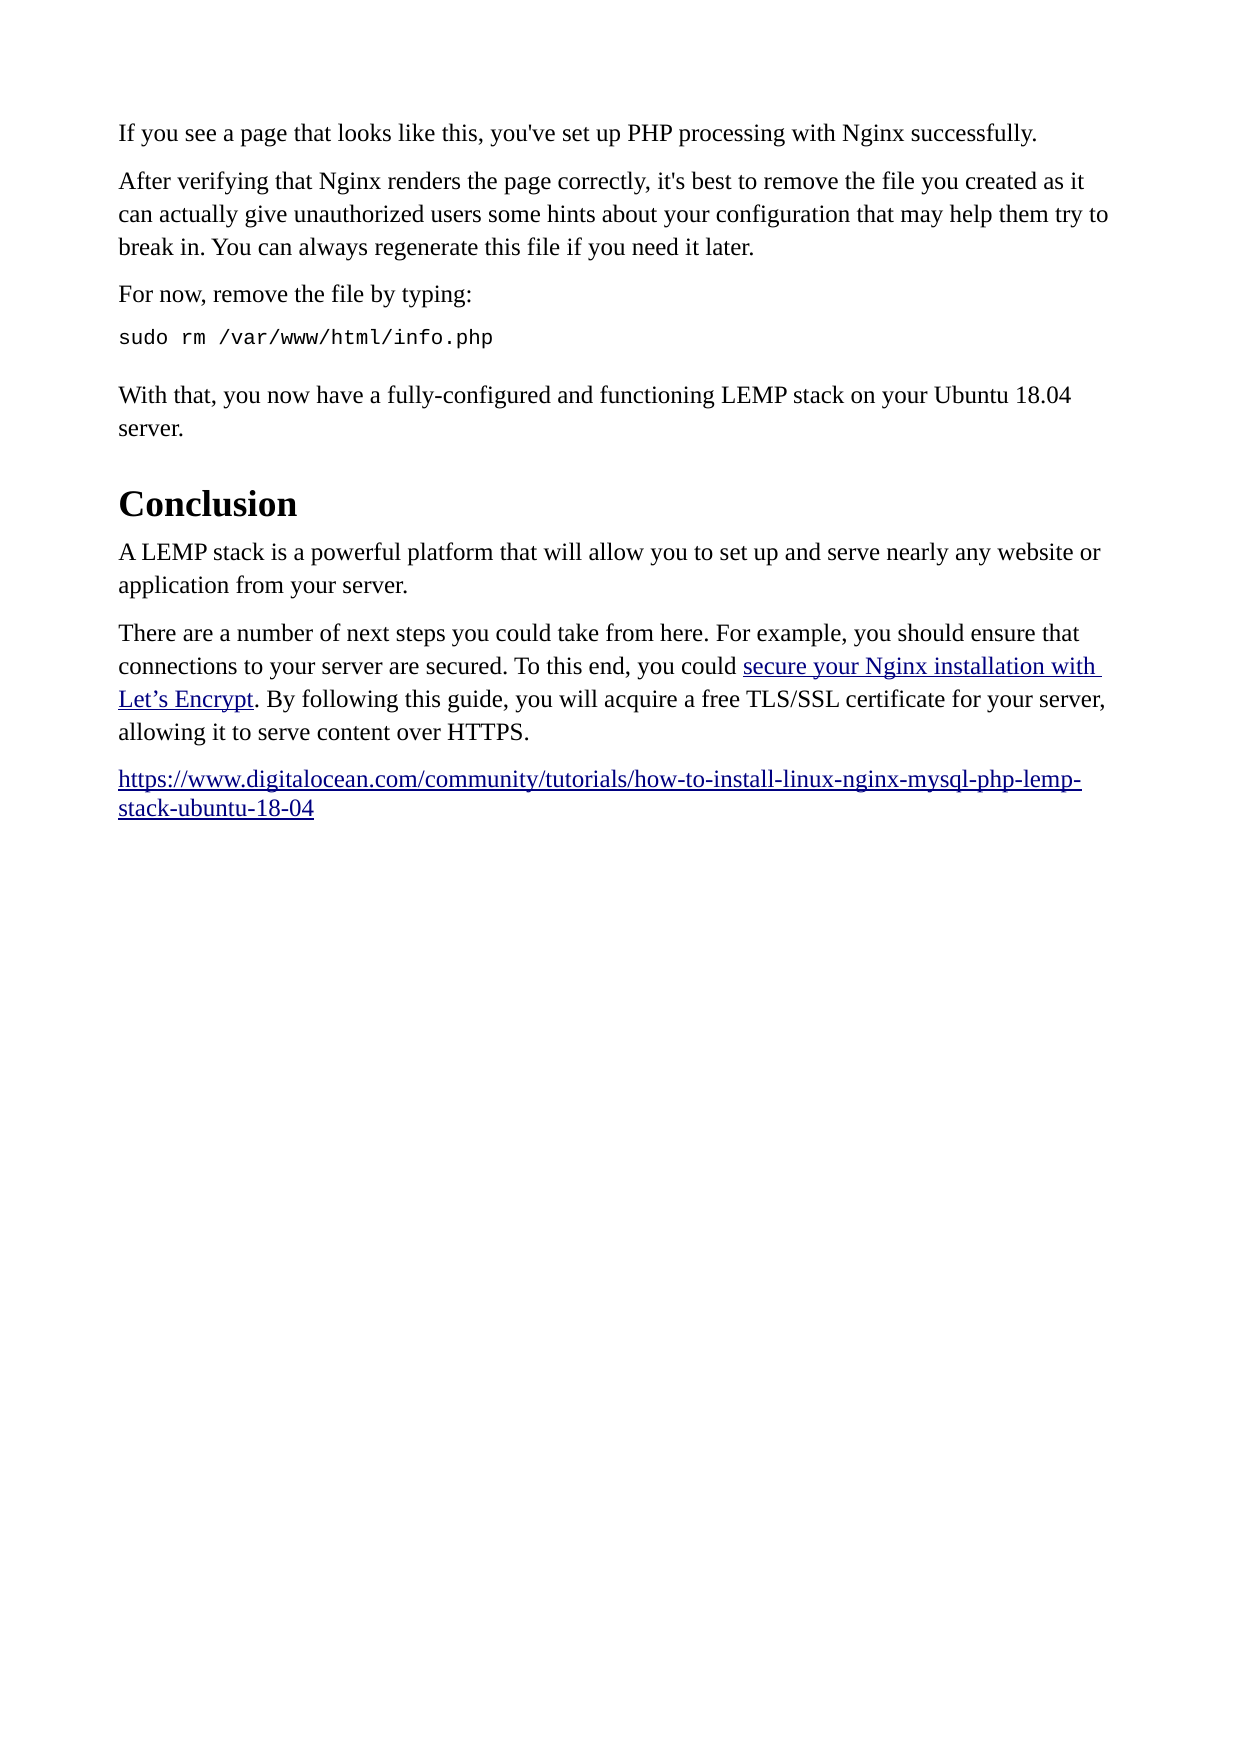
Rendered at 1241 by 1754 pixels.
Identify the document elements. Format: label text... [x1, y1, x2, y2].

text https://www.digitalocean.com/community/tutorials/how-to-install-linux-nginx-mysql-php-lemp-stack-ubuntu-18-04 [118, 764, 1122, 822]
text sudo rm /var/www/html/info.php [118, 327, 1122, 351]
text If you see a page that looks like this, you've set up PHP processing with Nginx successfully. [118, 118, 1122, 147]
subtitle Conclusion [118, 482, 1122, 525]
text After verifying that Nginx renders the page correctly, it's best to remove the file you created as it can actually give unauthorized users some hints about your configuration that may help them try to break in. You can always regenerate this file if you need it later. [118, 166, 1122, 261]
text For now, remove the file by typing: [118, 279, 1122, 308]
text A LEMP stack is a powerful platform that will allow you to set up and serve nearly any website or application from your server. [118, 537, 1122, 599]
text There are a number of next steps you could take from here. For example, you should ensure that connections to your server are secured. To this end, you could secure your Nginx installation with Let’s Encrypt. By following this guide, you will acquire a free TLS/SSL certificate for your server, allowing it to serve content over HTTPS. [118, 618, 1122, 746]
text With that, you now have a fully-configured and functioning LEMP stack on your Ubuntu 18.04 server. [118, 380, 1122, 442]
